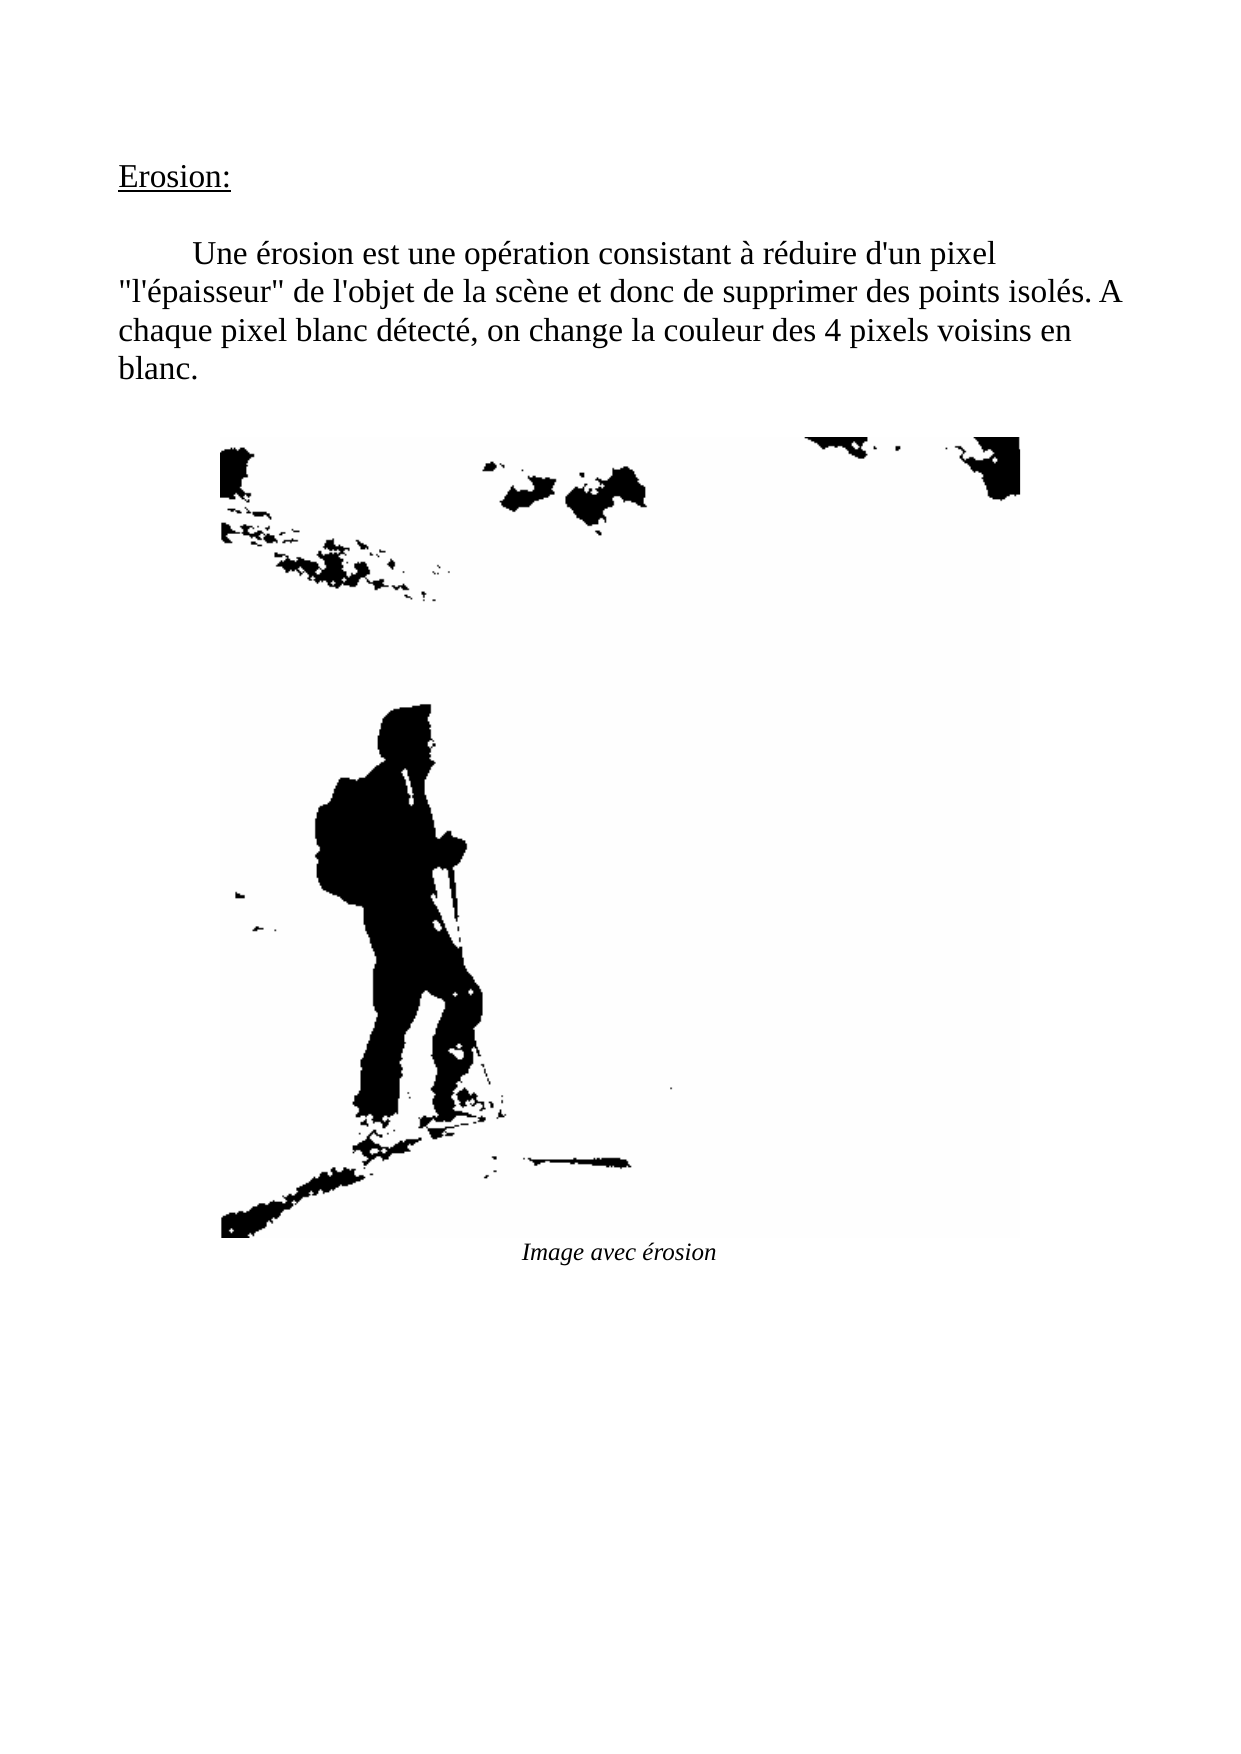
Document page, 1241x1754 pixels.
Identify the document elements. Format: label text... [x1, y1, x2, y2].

text Image avec érosion [220, 1238, 1020, 1266]
text Erosion: [118, 156, 1122, 195]
picture [220, 437, 1020, 1238]
text Une érosion est une opération consistant à réduire d'un pixel "l'épaisseur" de l'objet de la scène et donc de supprimer des points isolés. A chaque pixel blanc détecté, on change la couleur des 4 pixels voisins en blanc. [118, 233, 1122, 386]
